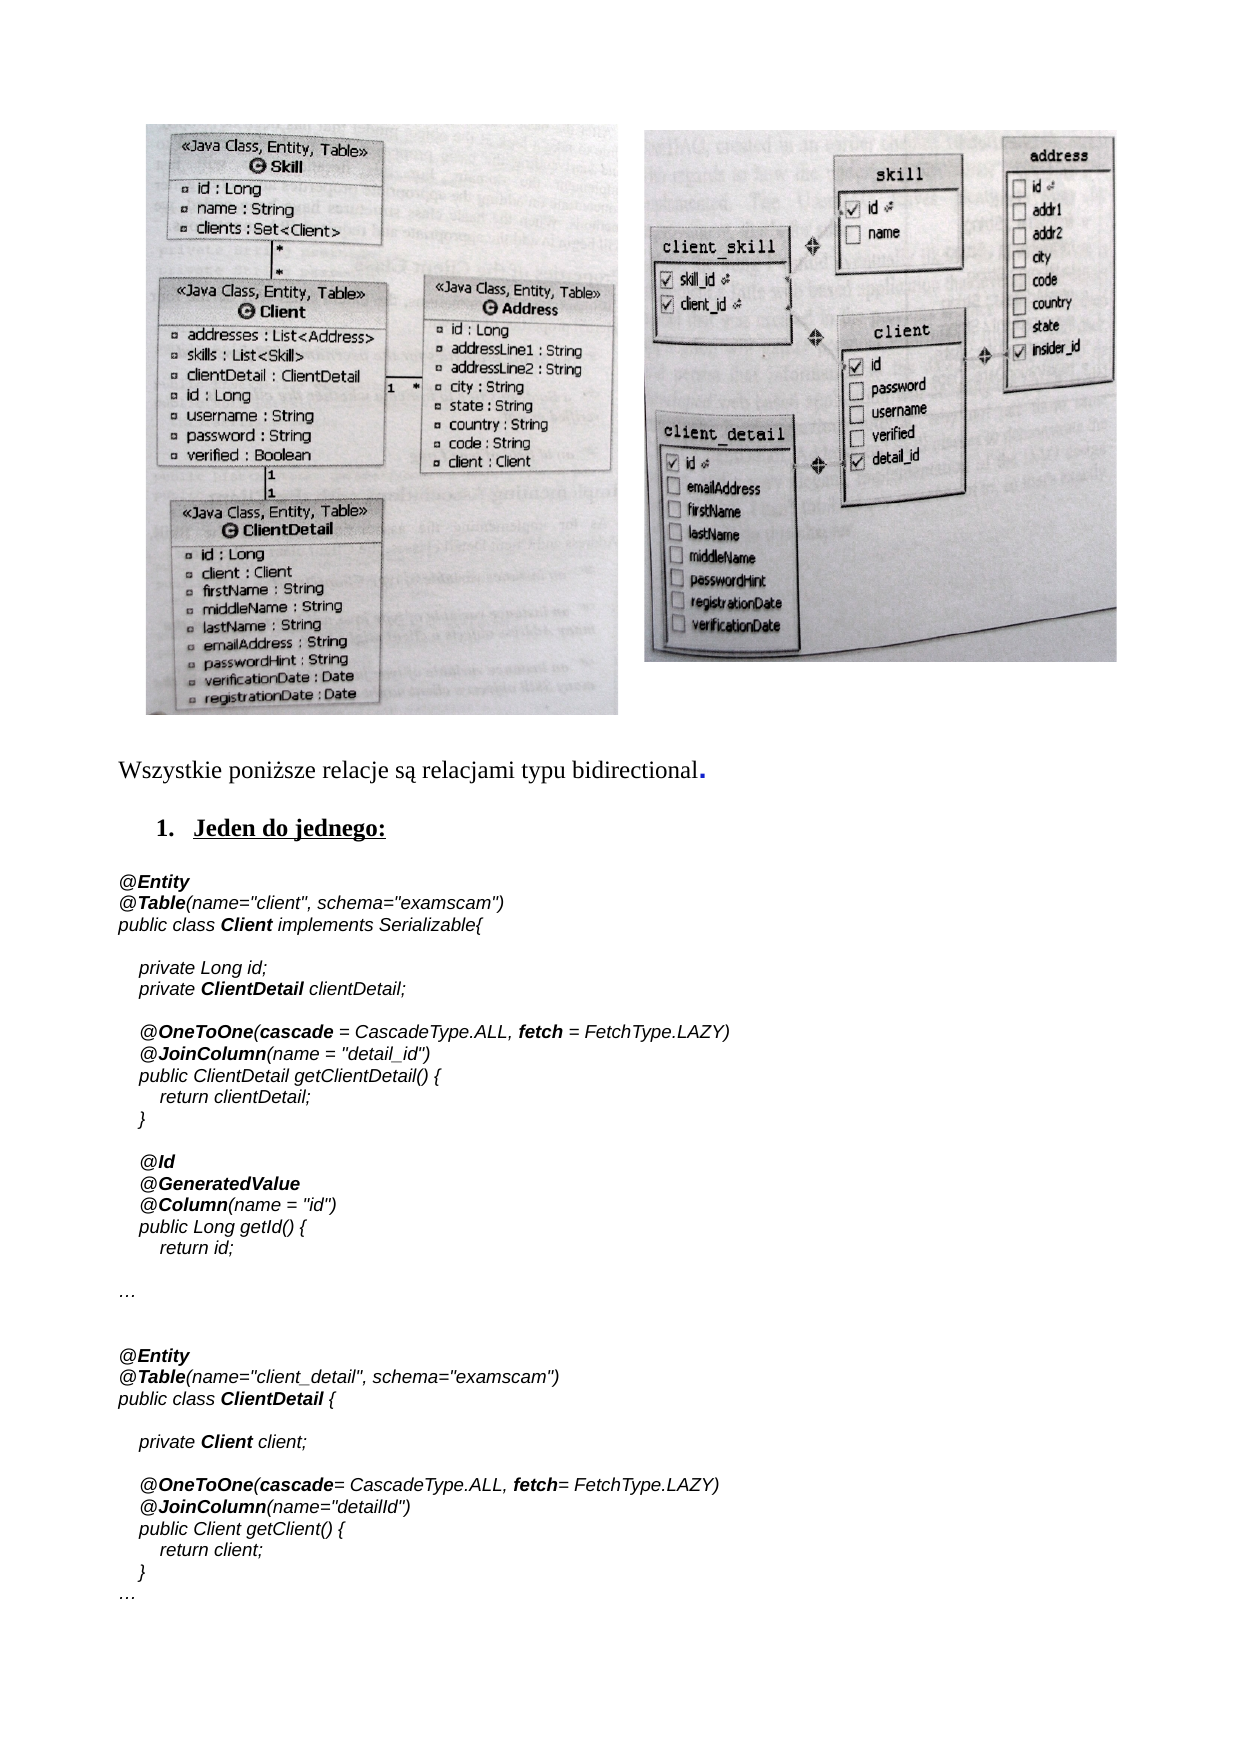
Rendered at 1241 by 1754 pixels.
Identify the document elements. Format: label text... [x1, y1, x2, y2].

text @GeneratedValue [118, 1172, 1122, 1194]
text @OneToOne(cascade= CascadeType.ALL, fetch= FetchType.LAZY) [118, 1474, 1122, 1496]
list Jeden do jednego: [156, 813, 1122, 842]
text Wszystkie poniższe relacje są relacjami typu bidirectional. [118, 751, 1122, 784]
picture [644, 130, 1117, 662]
picture [145, 124, 619, 715]
text return client; [118, 1539, 1122, 1560]
text @OneToOne(cascade = CascadeType.ALL, fetch = FetchType.LAZY) [118, 1021, 1122, 1043]
text @JoinColumn(name = "detail_id") [118, 1043, 1122, 1064]
text … [118, 1582, 1122, 1603]
text @Id [118, 1151, 1122, 1172]
text private Client client; [118, 1431, 1122, 1453]
text } [118, 1108, 1122, 1129]
text @Entity [118, 870, 1122, 892]
text return clientDetail; [118, 1086, 1122, 1108]
text … [118, 1280, 1122, 1302]
text public Client getClient() { [118, 1517, 1122, 1539]
text public class Client implements Serializable{ [118, 913, 1122, 935]
text private Long id; [118, 957, 1122, 978]
text @Column(name = "id") [118, 1194, 1122, 1215]
text @Table(name="client_detail", schema="examscam") [118, 1366, 1122, 1388]
text } [118, 1560, 1122, 1582]
text return id; [118, 1237, 1122, 1258]
text public Long getId() { [118, 1215, 1122, 1237]
text public class ClientDetail { [118, 1388, 1122, 1409]
text private ClientDetail clientDetail; [118, 978, 1122, 1000]
text public ClientDetail getClientDetail() { [118, 1064, 1122, 1086]
text @JoinColumn(name="detailId") [118, 1496, 1122, 1517]
text @Table(name="client", schema="examscam") [118, 892, 1122, 913]
text @Entity [118, 1345, 1122, 1366]
